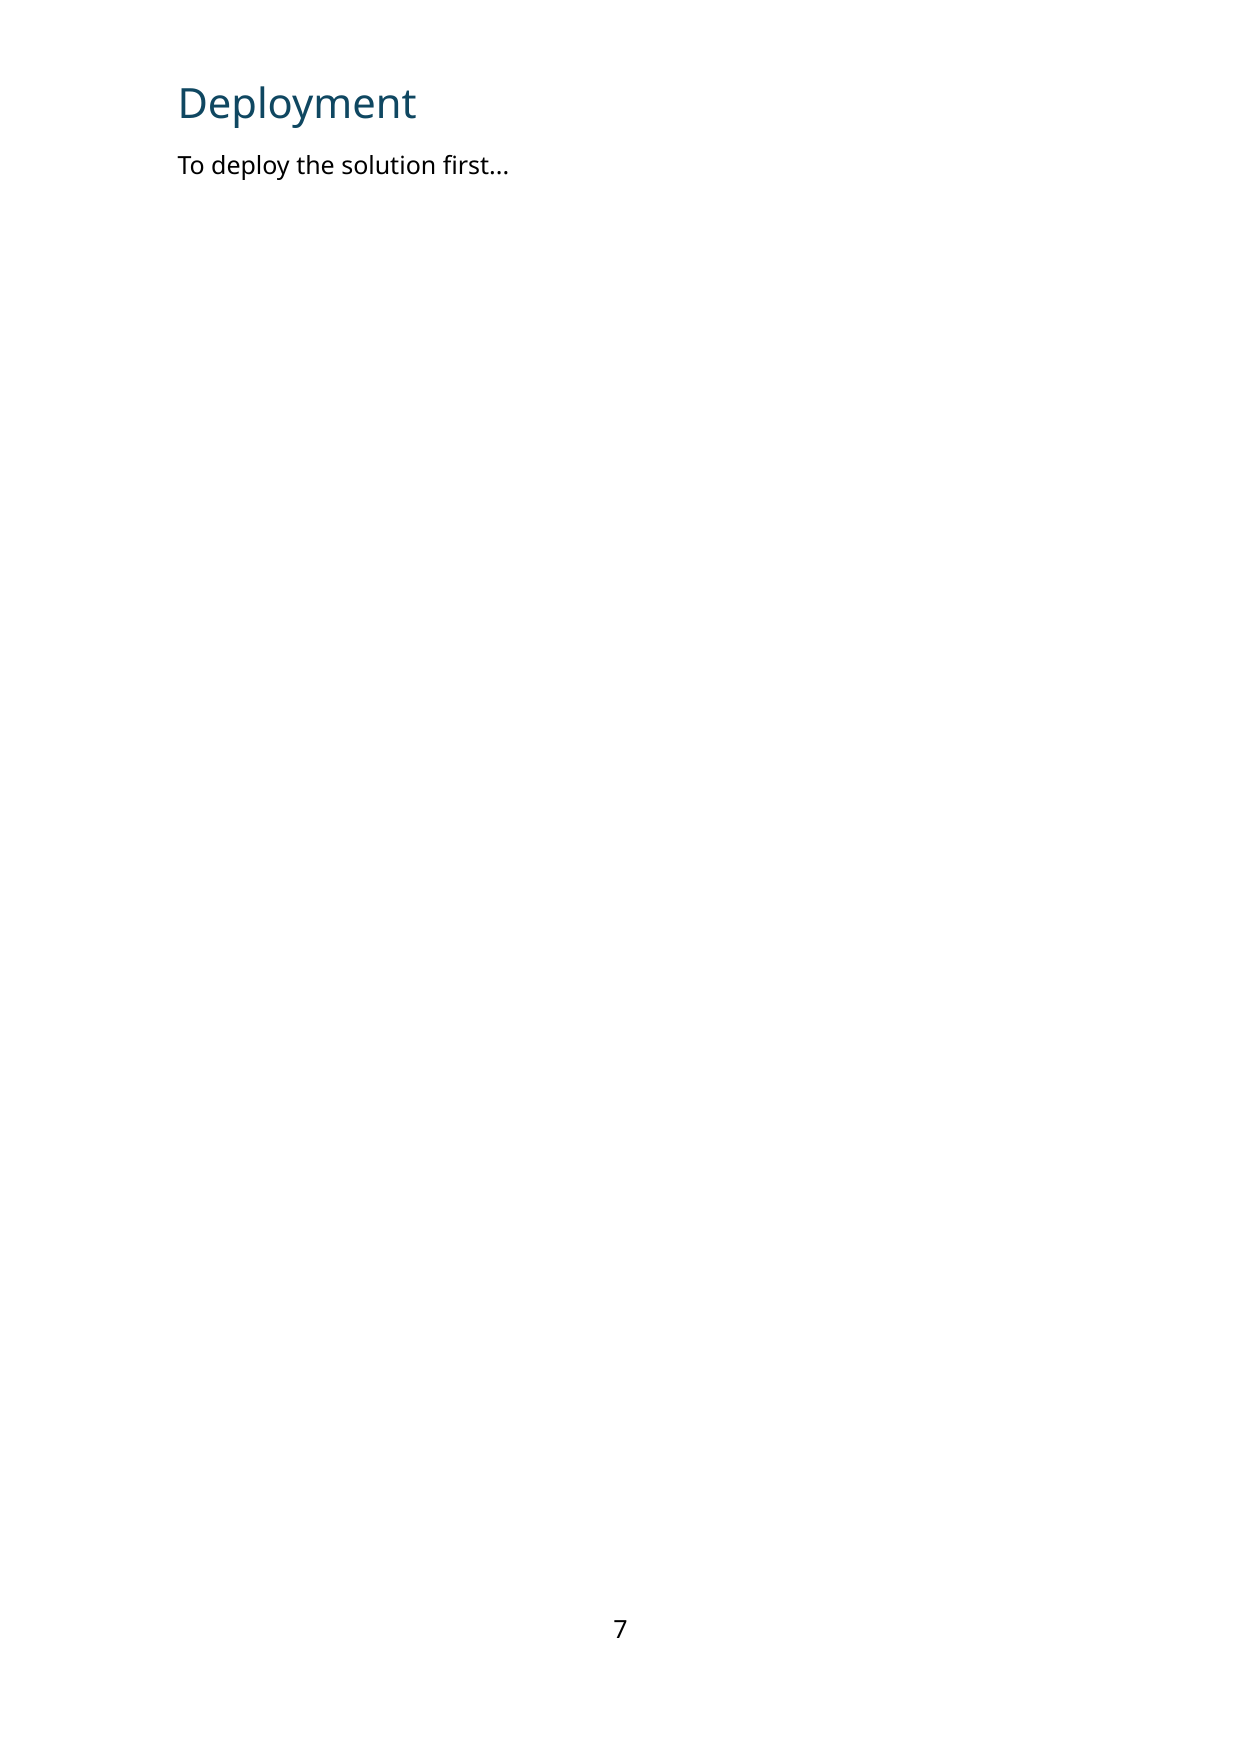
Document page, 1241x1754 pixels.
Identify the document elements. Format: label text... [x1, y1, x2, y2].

text To deploy the solution first... [177, 147, 1063, 181]
subtitle Deployment [177, 74, 1063, 131]
